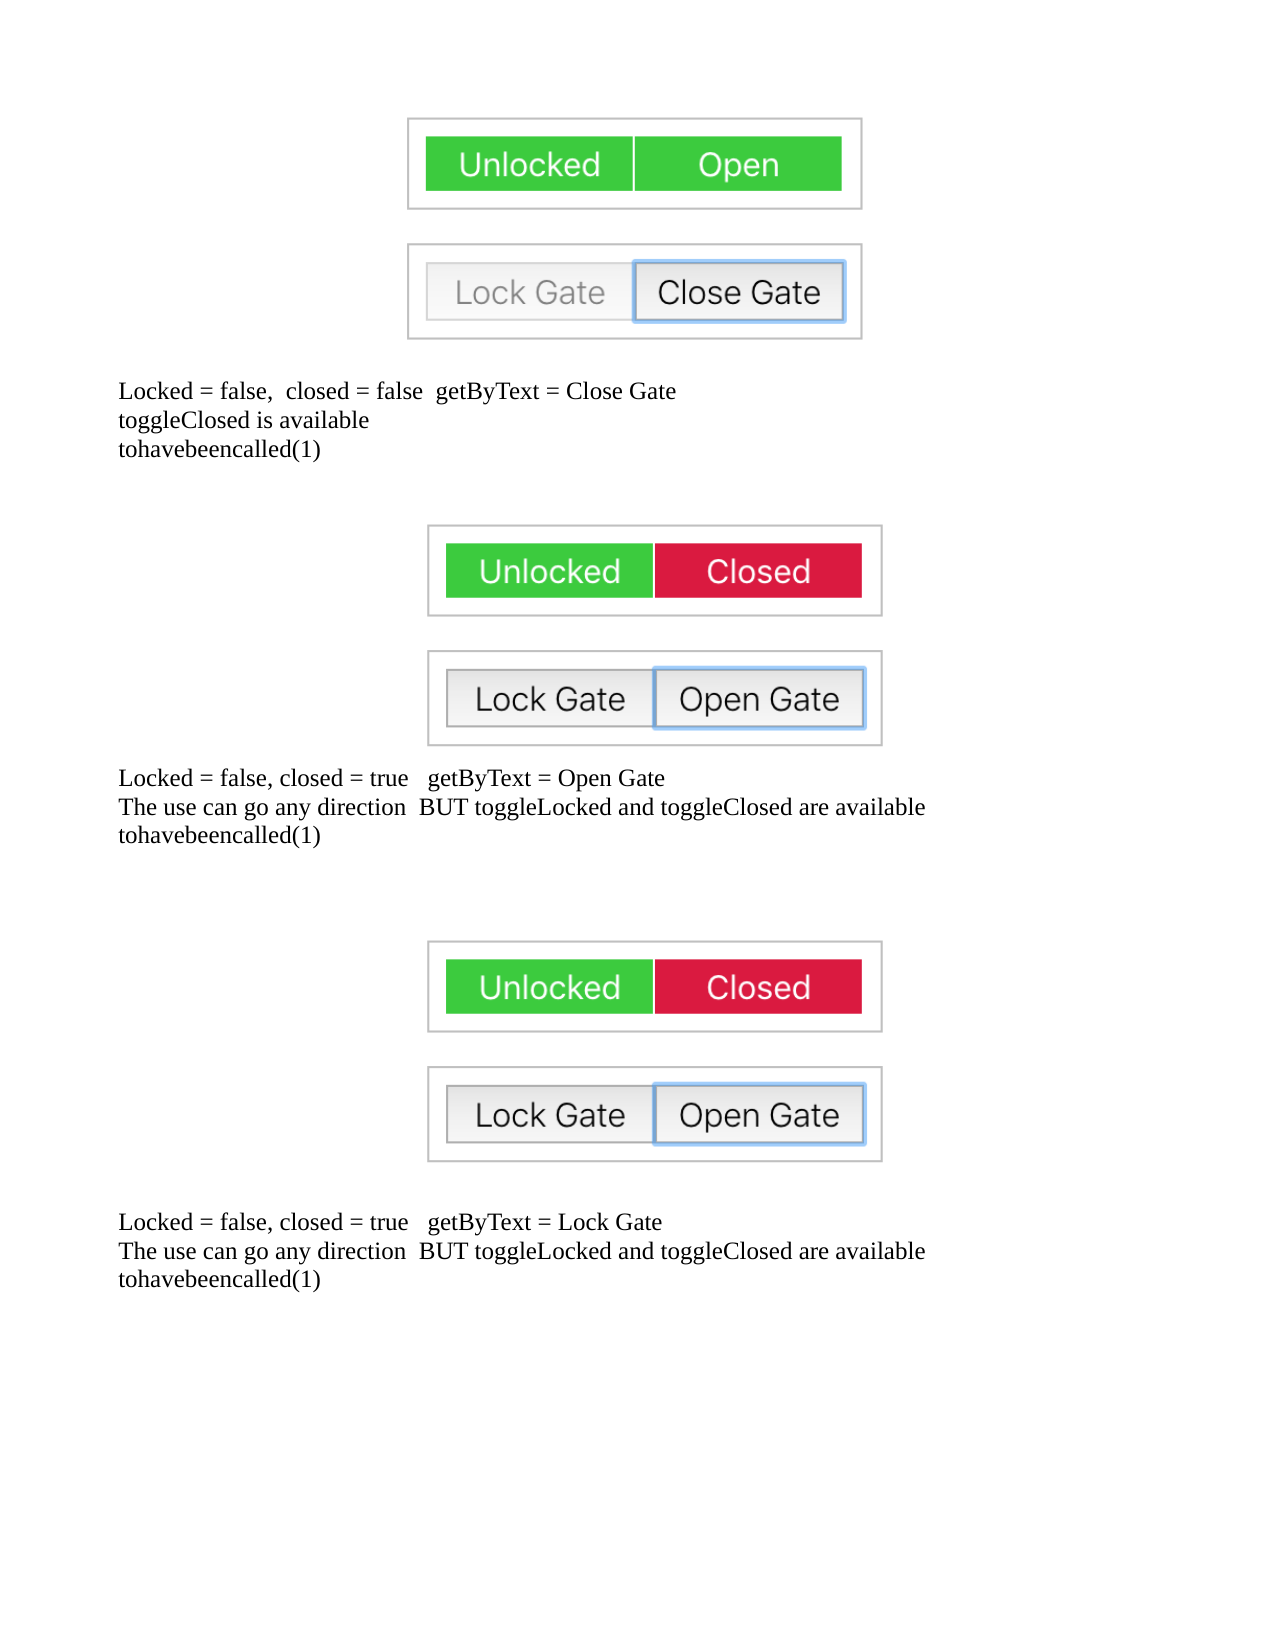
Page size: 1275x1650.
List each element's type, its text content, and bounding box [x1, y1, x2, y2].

picture [398, 512, 912, 763]
text The use can go any direction BUT toggleLocked and toggleClosed are available [118, 792, 1157, 820]
text Locked = false, closed = true getByText = Open Gate [118, 491, 1157, 792]
picture [382, 105, 896, 348]
text Locked = false, closed = true getByText = Lock Gate [118, 1207, 1157, 1236]
text tohavebeencalled(1) [118, 1264, 1157, 1293]
text Locked = false, closed = false getByText = Close Gate [118, 376, 1157, 405]
text tohavebeencalled(1) [118, 820, 1157, 849]
picture [398, 928, 912, 1179]
text tohavebeencalled(1) [118, 434, 1157, 462]
text The use can go any direction BUT toggleLocked and toggleClosed are available [118, 1236, 1157, 1264]
text toggleClosed is available [118, 405, 1157, 434]
